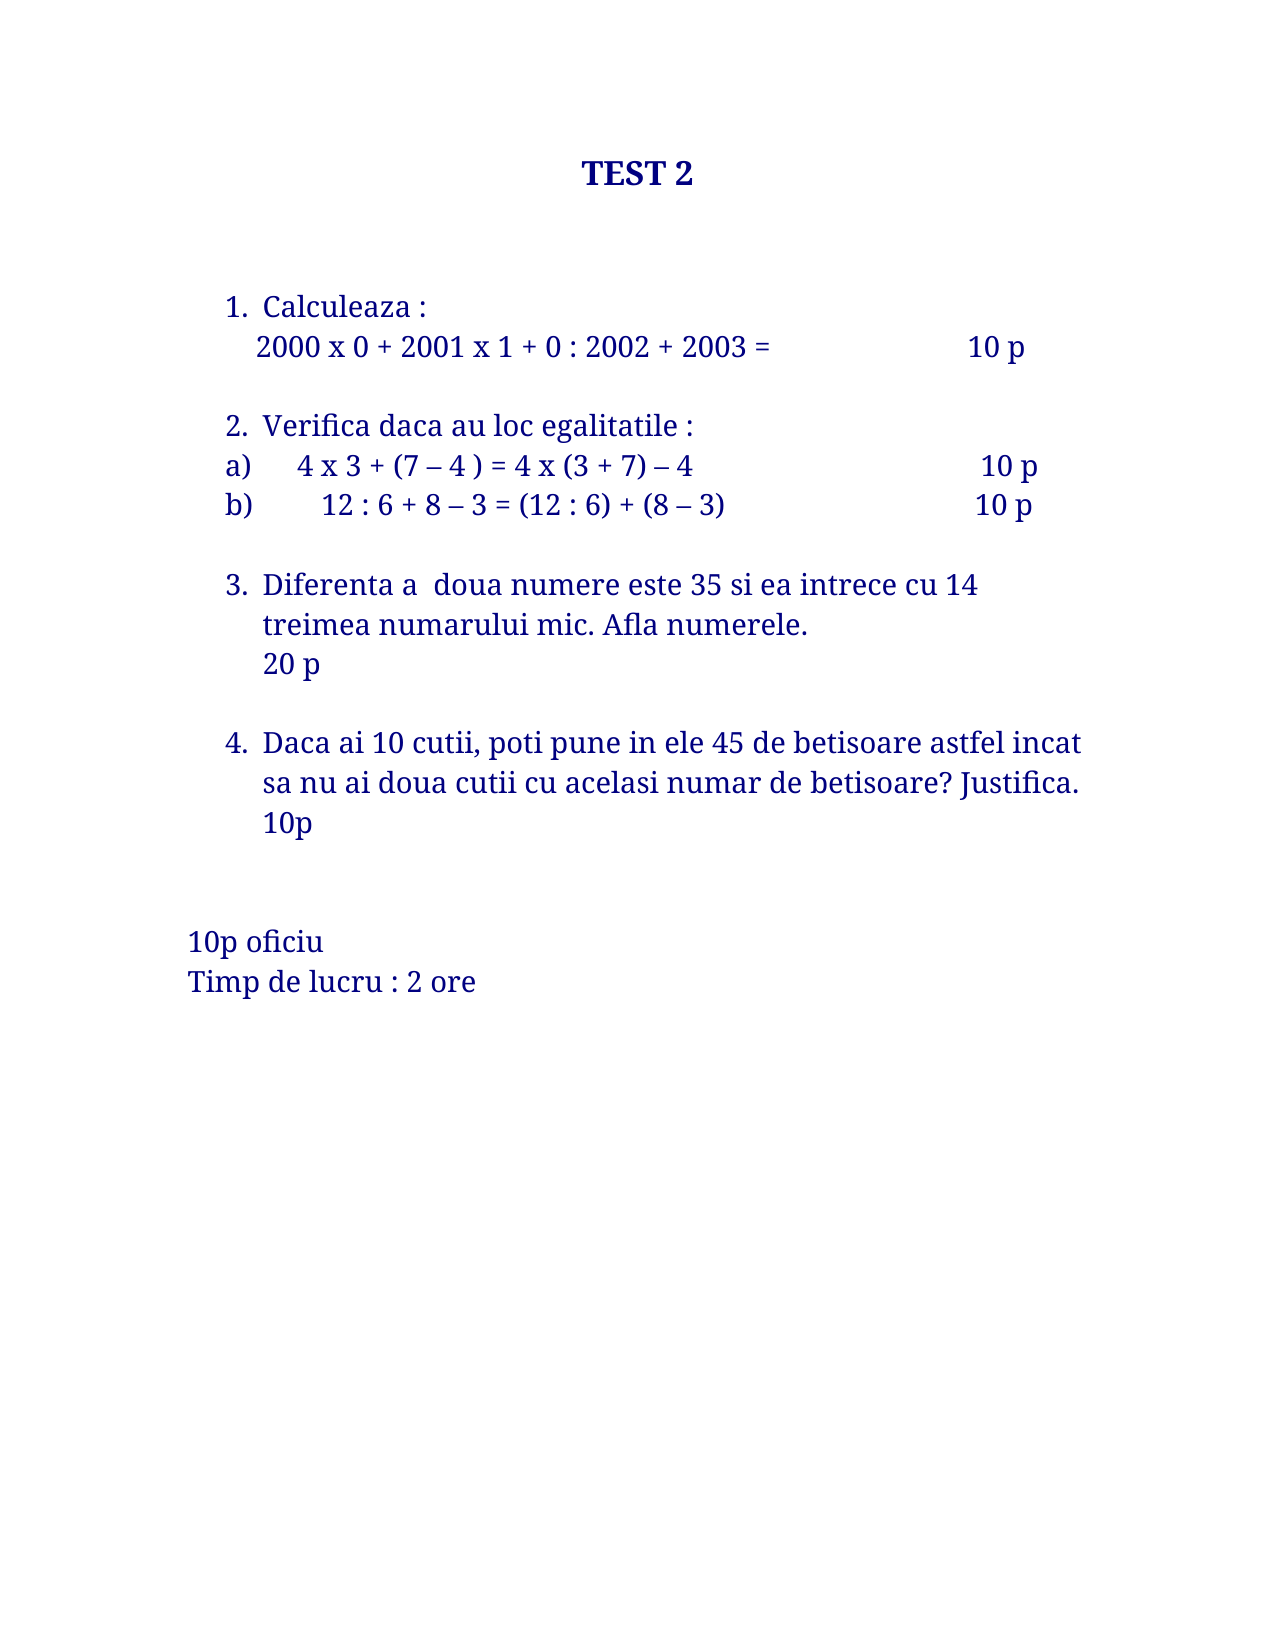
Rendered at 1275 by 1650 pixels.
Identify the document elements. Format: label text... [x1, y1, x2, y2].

text 10p oficiu [187, 921, 1087, 961]
text b) 12 : 6 + 8 – 3 = (12 : 6) + (8 – 3) 10 p [225, 485, 1087, 524]
text TEST 2 [187, 150, 1087, 195]
list Verifica daca au loc egalitatile : [225, 405, 1087, 445]
list Diferenta a doua numere este 35 si ea intrece cu 14 treimea numarului mic. Afla numerele. 20 p [225, 564, 1087, 683]
text Timp de lucru : 2 ore [187, 961, 1087, 1001]
list Daca ai 10 cutii, poti pune in ele 45 de betisoare astfel incat sa nu ai doua cutii cu acelasi numar de betisoare? Justifica. 10p [225, 723, 1087, 842]
text 2000 x 0 + 2001 x 1 + 0 : 2002 + 2003 = 10 p [225, 326, 1087, 366]
list Calculeaza : [225, 286, 1087, 326]
text a) 4 x 3 + (7 – 4 ) = 4 x (3 + 7) – 4 10 p [225, 445, 1087, 485]
